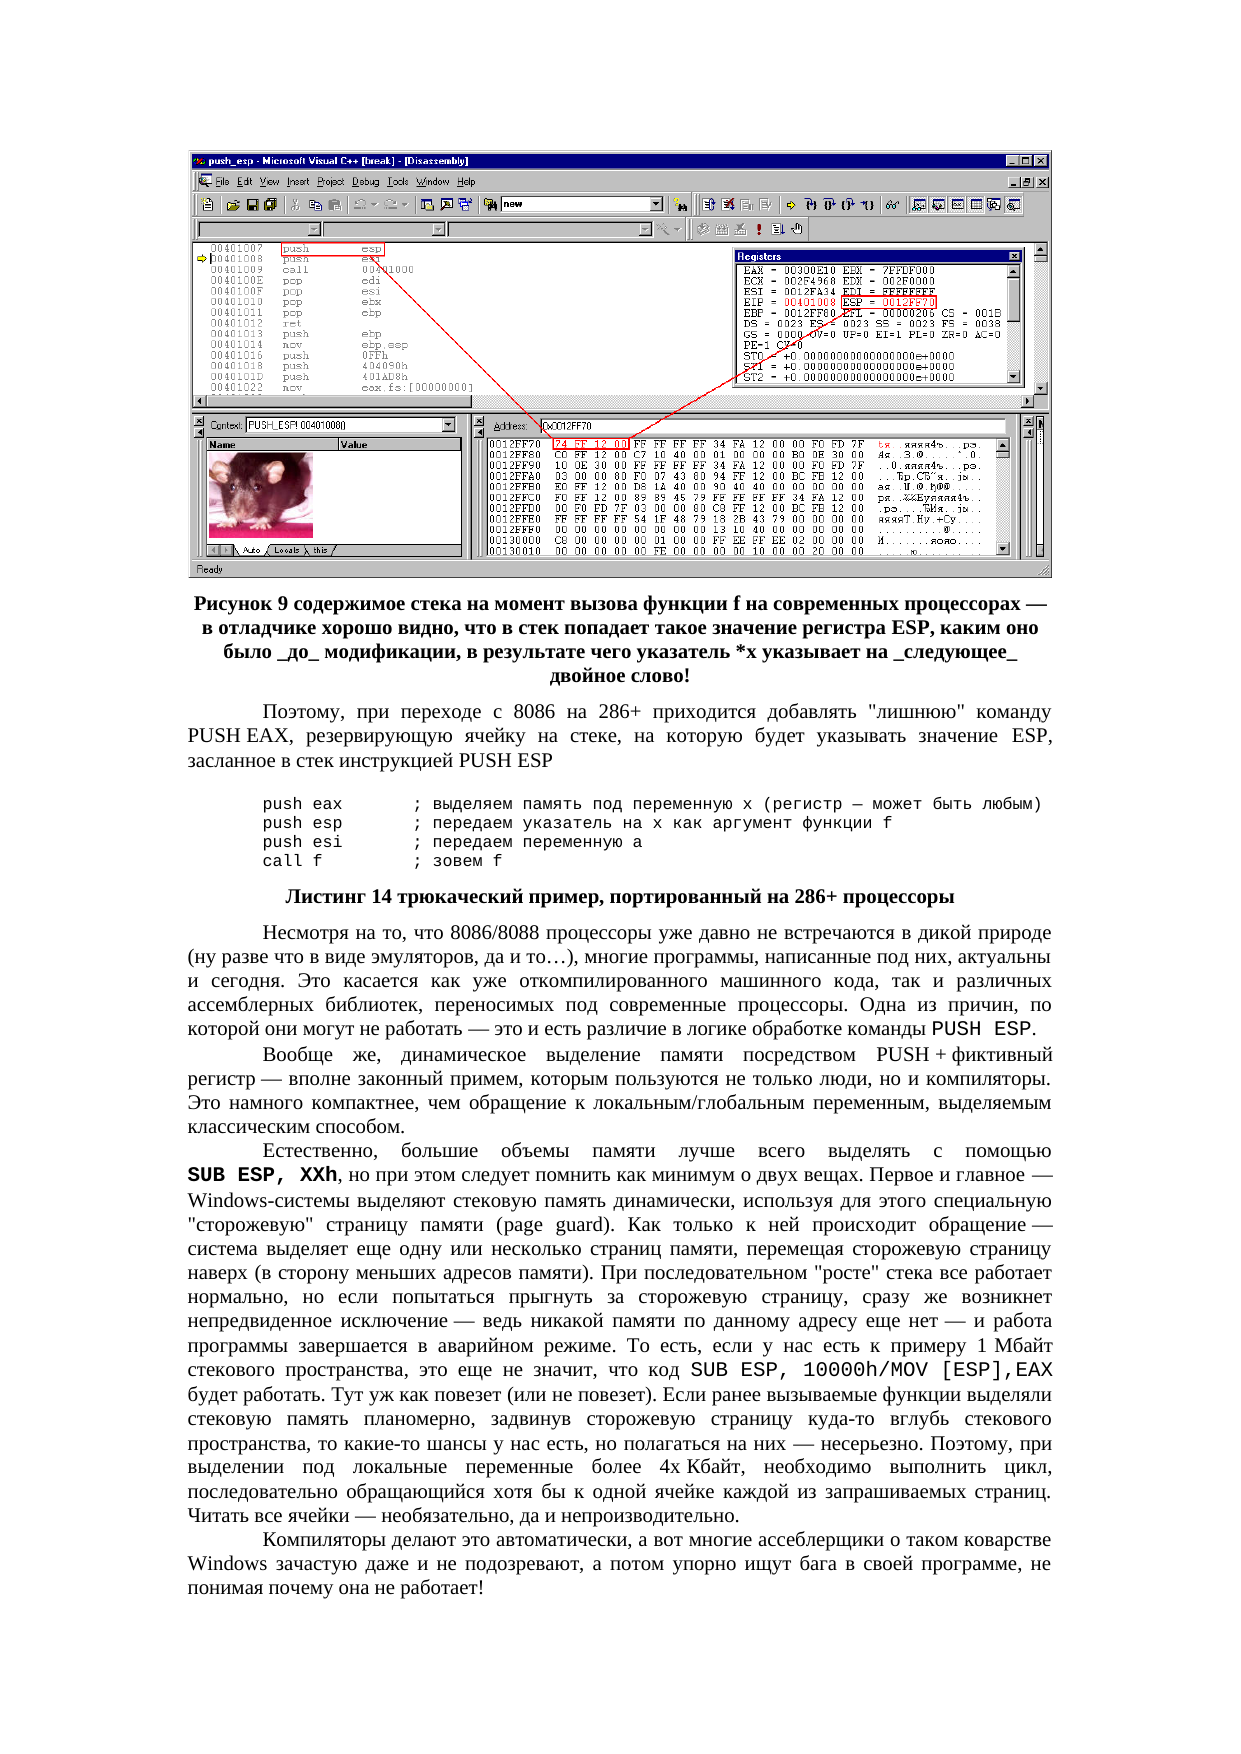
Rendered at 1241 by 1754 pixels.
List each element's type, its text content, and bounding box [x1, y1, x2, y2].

text Вообще же, динамическое выделение памяти посредством PUSH + фиктивный регистр — вполне законный примем, которым пользуются не только люди, но и компиляторы. Это намного компактнее, чем обращение к локальным/глобальным переменным, выделяемым классическим способом. [187, 1042, 1053, 1138]
text Компиляторы делают это автоматически, а вот многие ассеблерщики о таком коварстве Windows зачастую даже и не подозревают, а потом упорно ищут бага в своей программе, не понимая почему она не работает! [187, 1527, 1053, 1599]
text Поэтому, при переходе с 8086 на 286+ приходится добавлять "лишнюю" команду PUSH EAX, резервирующую ячейку на стеке, на которую будет указывать значение ESP, засланное в стек инструкцией PUSH ESP [187, 699, 1053, 772]
text push esi ; передаем переменную a [187, 833, 1053, 852]
text Несмотря на то, что 8086/8088 процессоры уже давно не встречаются в дикой природе (ну разве что в виде эмуляторов, да и то…), многие программы, написанные под них, актуальны и сегодня. Это касается как уже откомпилированного машинного кода, так и различных ассемблерных библиотек, переносимых под современные процессоры. Одна из причин, по которой они могут не работать — это и есть различие в логике обработке команды PUSH ESP. [187, 920, 1053, 1042]
text Рисунок 9 содержимое стека на момент вызова функции f на современных процессорах — в отладчике хорошо видно, что в стек попадает такое значение регистра ESP, каким оно было _до_ модификации, в результате чего указатель *x указывает на _следующее_ двойное слово! [187, 591, 1053, 687]
picture [188, 150, 1052, 578]
text Листинг 14 трюкаческий пример, портированный на 286+ процессоры [187, 883, 1053, 908]
text Естественно, большие объемы памяти лучше всего выделять с помощью SUB ESP, XXh, но при этом следует помнить как минимум о двух вещах. Первое и главное — Windows-системы выделяют стековую память динамически, используя для этого специальную "сторожевую" страницу памяти (page guard). Как только к ней происходит обращение — система выделяет еще одну или несколько страниц памяти, перемещая сторожевую страницу наверх (в сторону меньших адресов памяти). При последовательном "росте" стека все работает нормально, но если попытаться прыгнуть за сторожевую страницу, сразу же возникнет непредвиденное исключение — ведь никакой памяти по данному адресу еще нет — и работа программы завершается в аварийном режиме. То есть, если у нас есть к примеру 1 Мбайт стекового пространства, это еще не значит, что код SUB ESP, 10000h/MOV [ESP],EAX будет работать. Тут уж как повезет (или не повезет). Если ранее вызываемые функции выделяли стековую память планомерно, задвинув сторожевую страницу куда-то вглубь стекового пространства, то какие-то шансы у нас есть, но полагаться на них — несерьезно. Поэтому, при выделении под локальные переменные более 4х Кбайт, необходимо выполнить цикл, последовательно обращающийся хотя бы к одной ячейке каждой из запрашиваемых страниц. Читать все ячейки — необязательно, да и непроизводительно. [187, 1138, 1053, 1527]
text push esp ; передаем указатель на x как аргумент функции f [187, 814, 1053, 833]
text push eax ; выделяем память под переменную x (регистр — может быть любым) [187, 796, 1053, 814]
text call f ; зовем f [187, 852, 1053, 871]
